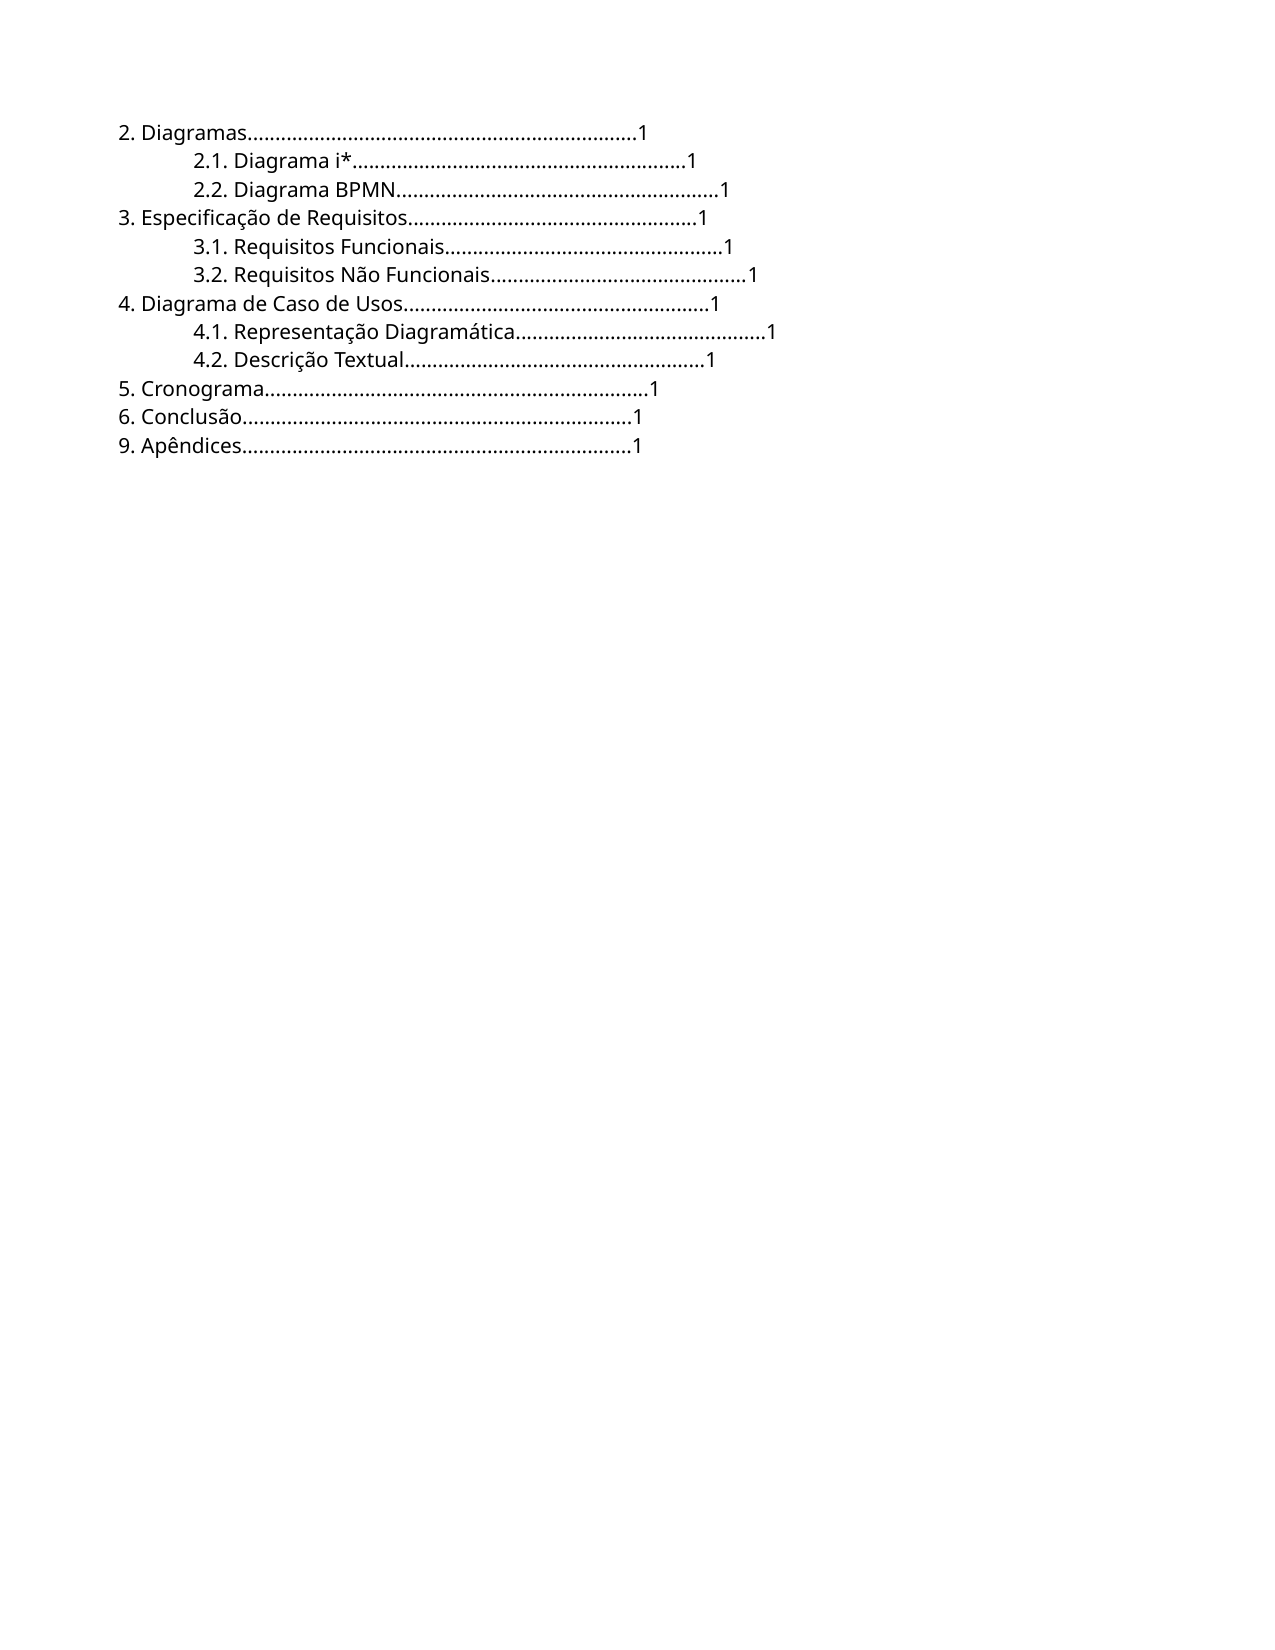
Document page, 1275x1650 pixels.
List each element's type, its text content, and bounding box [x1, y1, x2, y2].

text 6. Conclusão......................................................................1 [118, 402, 1157, 431]
text 2. Diagramas......................................................................1 [118, 118, 1157, 147]
text 2.1. Diagrama i*............................................................1 [118, 147, 1157, 175]
text 3.1. Requisitos Funcionais..................................................1 [118, 232, 1157, 260]
text 5. Cronograma.....................................................................1 [118, 374, 1157, 402]
text 3. Especificação de Requisitos....................................................1 [118, 203, 1157, 232]
text 3.2. Requisitos Não Funcionais..............................................1 [118, 260, 1157, 289]
text 9. Apêndices......................................................................1 [118, 431, 1157, 459]
text 4.2. Descrição Textual......................................................1 [118, 346, 1157, 374]
text 2.2. Diagrama BPMN..........................................................1 [118, 175, 1157, 203]
text 4.1. Representação Diagramática.............................................1 [118, 317, 1157, 346]
text 4. Diagrama de Caso de Usos.......................................................1 [118, 289, 1157, 317]
